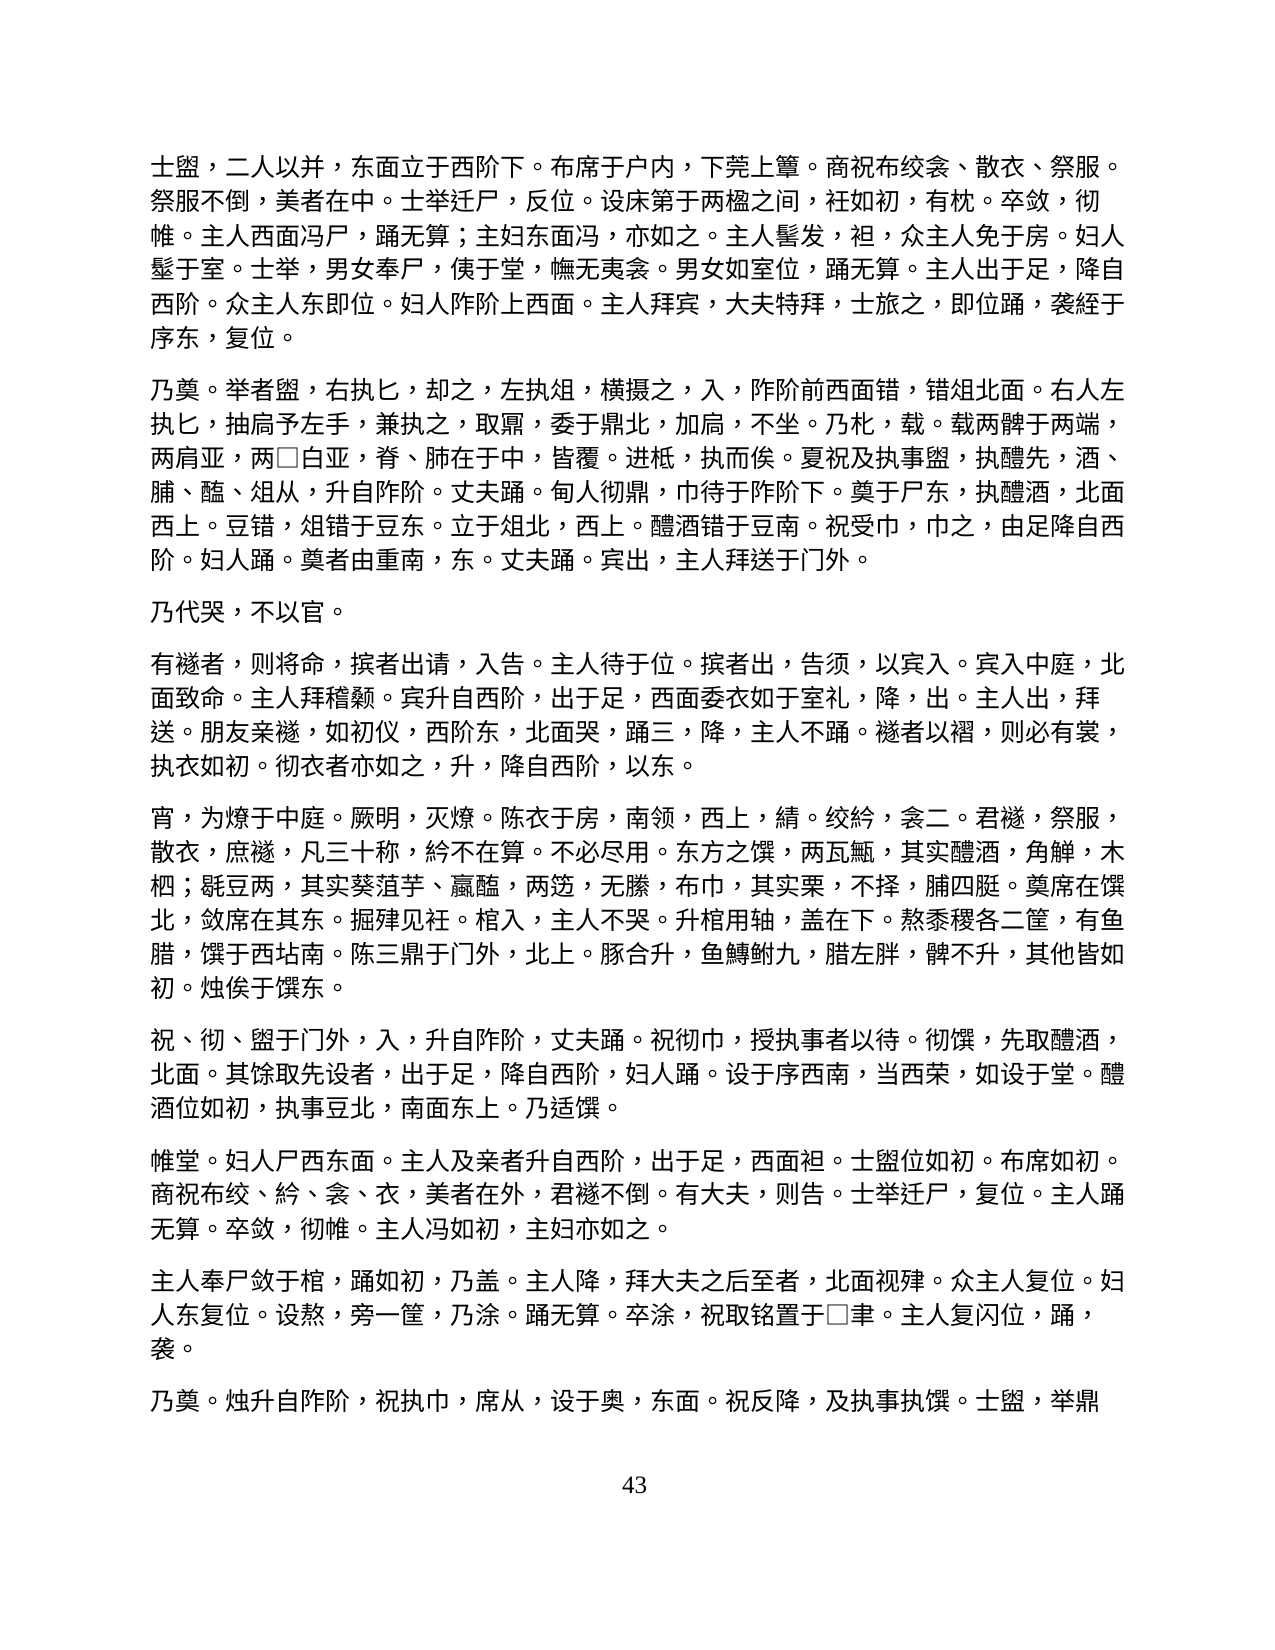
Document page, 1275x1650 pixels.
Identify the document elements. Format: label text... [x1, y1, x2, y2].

text 宵，为燎于中庭。厥明，灭燎。陈衣于房，南领，西上，綪。绞紟，衾二。君襚，祭服，散衣，庶襚，凡三十称，紟不在算。不必尽用。东方之馔，两瓦甒，其实醴酒，角觯，木柶；毼豆两，其实葵菹芋、蠃醢，两笾，无縢，布巾，其实栗，不择，脯四脡。奠席在馔北，敛席在其东。掘肂见衽。棺入，主人不哭。升棺用轴，盖在下。熬黍稷各二筐，有鱼腊，馔于西坫南。陈三鼎于门外，北上。豚合升，鱼鱄鲋九，腊左胖，髀不升，其他皆如初。烛俟于馔东。 [150, 801, 1125, 1005]
text 乃奠。举者盥，右执匕，却之，左执俎，横摄之，入，阼阶前西面错，错俎北面。右人左执匕，抽扃予左手，兼执之，取鼏，委于鼎北，加扃，不坐。乃朼，载。载两髀于两端，两肩亚，两□白亚，脊、肺在于中，皆覆。进柢，执而俟。夏祝及执事盥，执醴先，酒、脯、醢、俎从，升自阼阶。丈夫踊。甸人彻鼎，巾待于阼阶下。奠于尸东，执醴酒，北面西上。豆错，俎错于豆东。立于俎北，西上。醴酒错于豆南。祝受巾，巾之，由足降自西阶。妇人踊。奠者由重南，东。丈夫踊。宾出，主人拜送于门外。 [150, 372, 1125, 577]
text 乃奠。烛升自阼阶，祝执巾，席从，设于奥，东面。祝反降，及执事执馔。士盥，举鼎 [150, 1383, 1125, 1417]
text 主人奉尸敛于棺，踊如初，乃盖。主人降，拜大夫之后至者，北面视肂。众主人复位。妇人东复位。设熬，旁一筐，乃涂。踊无算。卒涂，祝取铭置于□聿。主人复闪位，踊，袭。 [150, 1263, 1125, 1365]
text 有襚者，则将命，摈者出请，入告。主人待于位。摈者出，告须，以宾入。宾入中庭，北面致命。主人拜稽颡。宾升自西阶，出于足，西面委衣如于室礼，降，出。主人出，拜送。朋友亲襚，如初仪，西阶东，北面哭，踊三，降，主人不踊。襚者以褶，则必有裳，执衣如初。彻衣者亦如之，升，降自西阶，以东。 [150, 647, 1125, 783]
text 祝、彻、盥于门外，入，升自阼阶，丈夫踊。祝彻巾，授执事者以待。彻馔，先取醴酒，北面。其馀取先设者，出于足，降自西阶，妇人踊。设于序西南，当西荣，如设于堂。醴酒位如初，执事豆北，南面东上。乃适馔。 [150, 1023, 1125, 1125]
text 乃代哭，不以官。 [150, 594, 1125, 629]
text 帷堂。妇人尸西东面。主人及亲者升自西阶，出于足，西面袒。士盥位如初。布席如初。商祝布绞、紟、衾、衣，美者在外，君襚不倒。有大夫，则告。士举迁尸，复位。主人踊无算。卒敛，彻帷。主人冯如初，主妇亦如之。 [150, 1143, 1125, 1245]
text 士盥，二人以并，东面立于西阶下。布席于户内，下莞上簟。商祝布绞衾、散衣、祭服。祭服不倒，美者在中。士举迁尸，反位。设床第于两楹之间，衽如初，有枕。卒敛，彻帷。主人西面冯尸，踊无算；主妇东面冯，亦如之。主人髺发，袒，众主人免于房。妇人髽于室。士举，男女奉尸，侇于堂，幠无夷衾。男女如室位，踊无算。主人出于足，降自西阶。众主人东即位。妇人阼阶上西面。主人拜宾，大夫特拜，士旅之，即位踊，袭絰于序东，复位。 [150, 150, 1125, 354]
